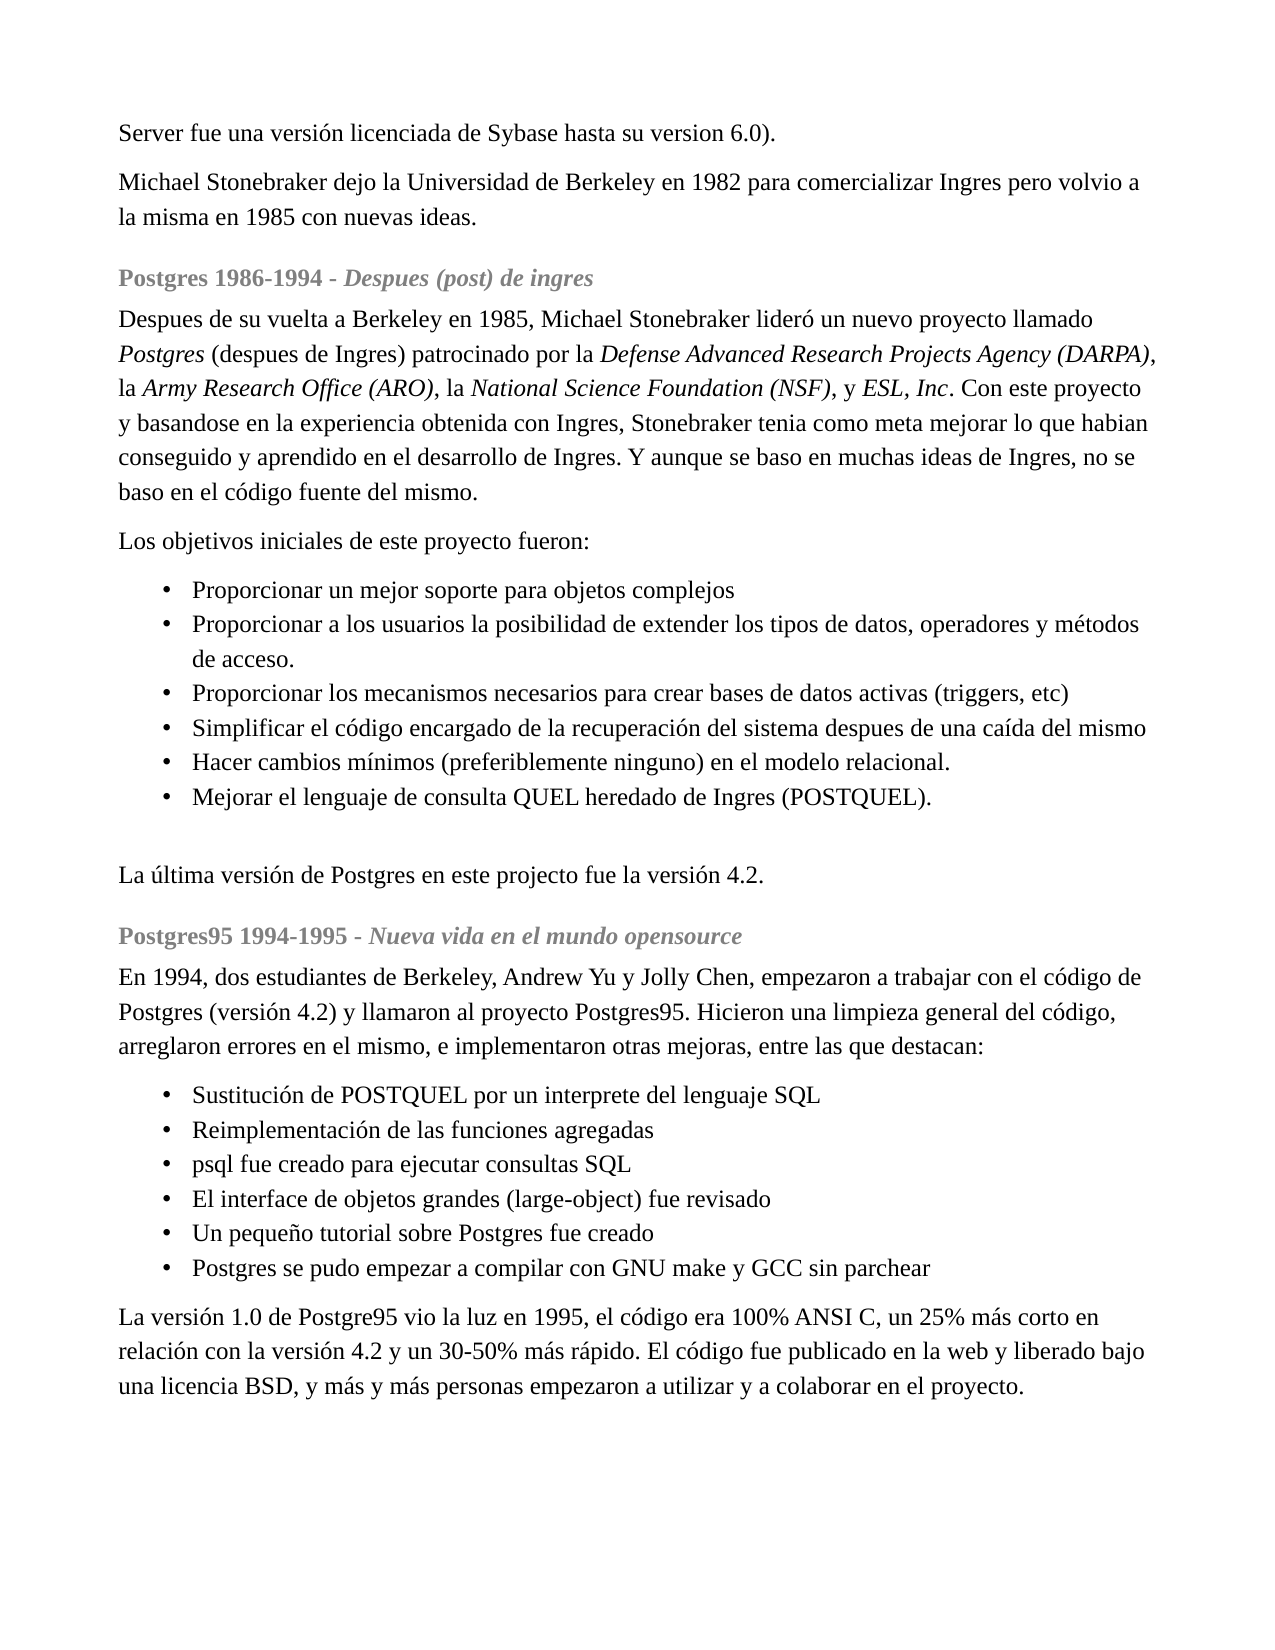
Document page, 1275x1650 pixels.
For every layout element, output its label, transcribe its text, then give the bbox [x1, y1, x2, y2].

subtitle Postgres95 1994-1995 - Nueva vida en el mundo opensource [118, 921, 1157, 950]
list Proporcionar los mecanismos necesarios para crear bases de datos activas (triggers, etc) [162, 678, 1157, 707]
text La última versión de Postgres en este projecto fue la versión 4.2. [118, 860, 1157, 888]
list Mejorar el lenguaje de consulta QUEL heredado de Ingres (POSTQUEL). [162, 782, 1157, 811]
list Un pequeño tutorial sobre Postgres fue creado [162, 1218, 1157, 1247]
list Simplificar el código encargado de la recuperación del sistema despues de una caída del mismo [162, 713, 1157, 742]
list Sustitución de POSTQUEL por un interprete del lenguaje SQL [162, 1081, 1157, 1109]
subtitle Postgres 1986-1994 - Despues (post) de ingres [118, 263, 1157, 292]
text Los objetivos iniciales de este proyecto fueron: [118, 526, 1157, 555]
text Michael Stonebraker dejo la Universidad de Berkeley en 1982 para comercializar Ingres pero volvio a la misma en 1985 con nuevas ideas. [118, 167, 1157, 230]
list Reimplementación de las funciones agregadas [162, 1115, 1157, 1144]
list psql fue creado para ejecutar consultas SQL [162, 1149, 1157, 1178]
text Despues de su vuelta a Berkeley en 1985, Michael Stonebraker lideró un nuevo proyecto llamado Postgres (despues de Ingres) patrocinado por la Defense Advanced Research Projects Agency (DARPA), la Army Research Office (ARO), la National Science Foundation (NSF), y ESL, Inc. Con este proyecto y basandose en la experiencia obtenida con Ingres, Stonebraker tenia como meta mejorar lo que habian conseguido y aprendido en el desarrollo de Ingres. Y aunque se baso en muchas ideas de Ingres, no se baso en el código fuente del mismo. [118, 304, 1157, 506]
list Proporcionar un mejor soporte para objetos complejos [162, 575, 1157, 604]
list Hacer cambios mínimos (preferiblemente ninguno) en el modelo relacional. [162, 747, 1157, 776]
list Postgres se pudo empezar a compilar con GNU make y GCC sin parchear [162, 1253, 1157, 1282]
text Server fue una versión licenciada de Sybase hasta su version 6.0). [118, 118, 1157, 147]
list El interface de objetos grandes (large-object) fue revisado [162, 1184, 1157, 1213]
text La versión 1.0 de Postgre95 vio la luz en 1995, el código era 100% ANSI C, un 25% más corto en relación con la versión 4.2 y un 30-50% más rápido. El código fue publicado en la web y liberado bajo una licencia BSD, y más y más personas empezaron a utilizar y a colaborar en el proyecto. [118, 1302, 1157, 1400]
list Proporcionar a los usuarios la posibilidad de extender los tipos de datos, operadores y métodos de acceso. [162, 609, 1157, 673]
text En 1994, dos estudiantes de Berkeley, Andrew Yu y Jolly Chen, empezaron a trabajar con el código de Postgres (versión 4.2) y llamaron al proyecto Postgres95. Hicieron una limpieza general del código, arreglaron errores en el mismo, e implementaron otras mejoras, entre las que destacan: [118, 962, 1157, 1060]
